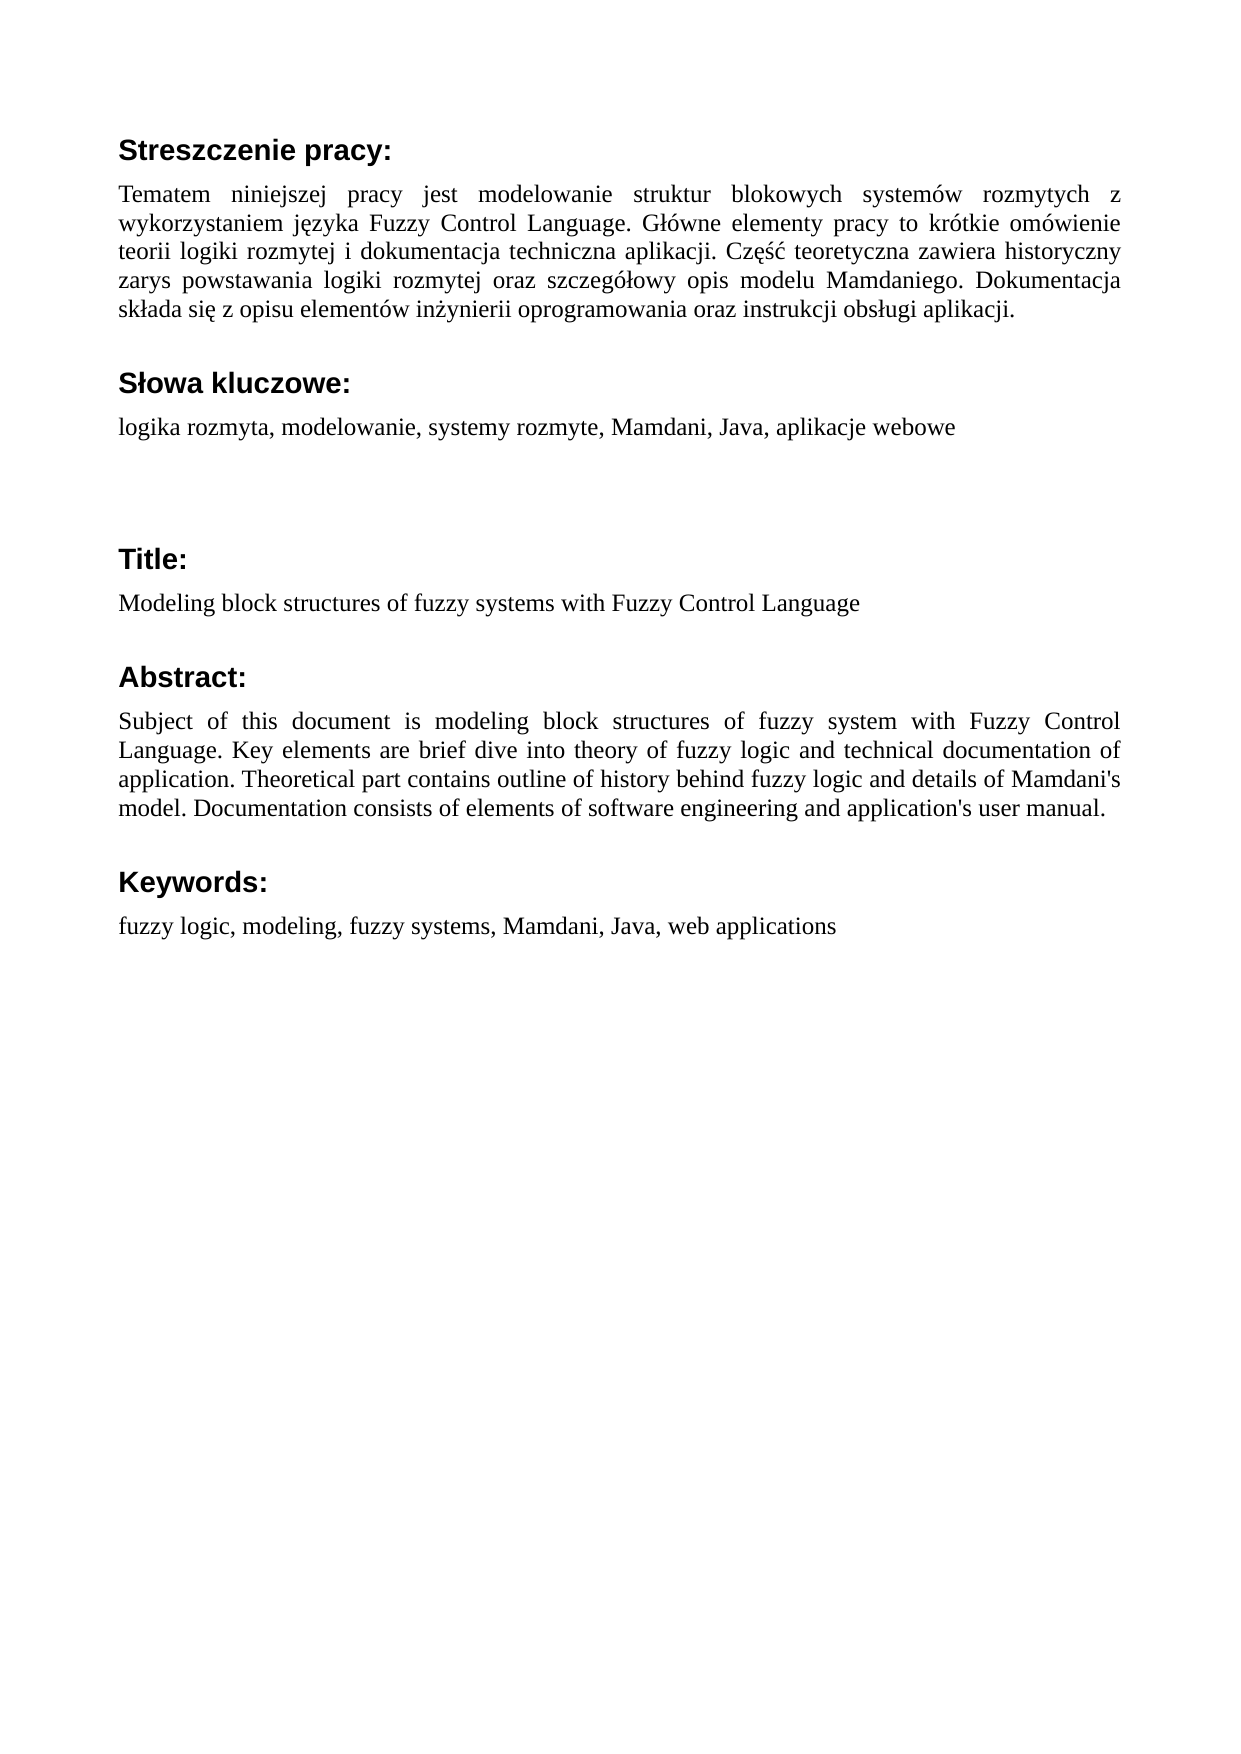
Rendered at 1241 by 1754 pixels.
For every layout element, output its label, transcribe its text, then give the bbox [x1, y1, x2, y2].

text logika rozmyta, modelowanie, systemy rozmyte, Mamdani, Java, aplikacje webowe [118, 412, 1122, 441]
text Modeling block structures of fuzzy systems with Fuzzy Control Language [118, 588, 1122, 617]
subtitle Abstract: [118, 660, 1122, 694]
text fuzzy logic, modeling, fuzzy systems, Mamdani, Java, web applications [118, 911, 1122, 940]
text Subject of this document is modeling block structures of fuzzy system with Fuzzy Control Language. Key elements are brief dive into theory of fuzzy logic and technical documentation of application. Theoretical part contains outline of history behind fuzzy logic and details of Mamdani's model. Documentation consists of elements of software engineering and application's user manual. [118, 706, 1122, 821]
subtitle Streszczenie pracy: [118, 133, 1122, 166]
subtitle Keywords: [118, 865, 1122, 898]
text Tematem niniejszej pracy jest modelowanie struktur blokowych systemów rozmytych z wykorzystaniem języka Fuzzy Control Language. Główne elementy pracy to krótkie omówienie teorii logiki rozmytej i dokumentacja techniczna aplikacji. Część teoretyczna zawiera historyczny zarys powstawania logiki rozmytej oraz szczegółowy opis modelu Mamdaniego. Dokumentacja składa się z opisu elementów inżynierii oprogramowania oraz instrukcji obsługi aplikacji. [118, 179, 1122, 323]
subtitle Title: [118, 542, 1122, 576]
subtitle Słowa kluczowe: [118, 366, 1122, 400]
